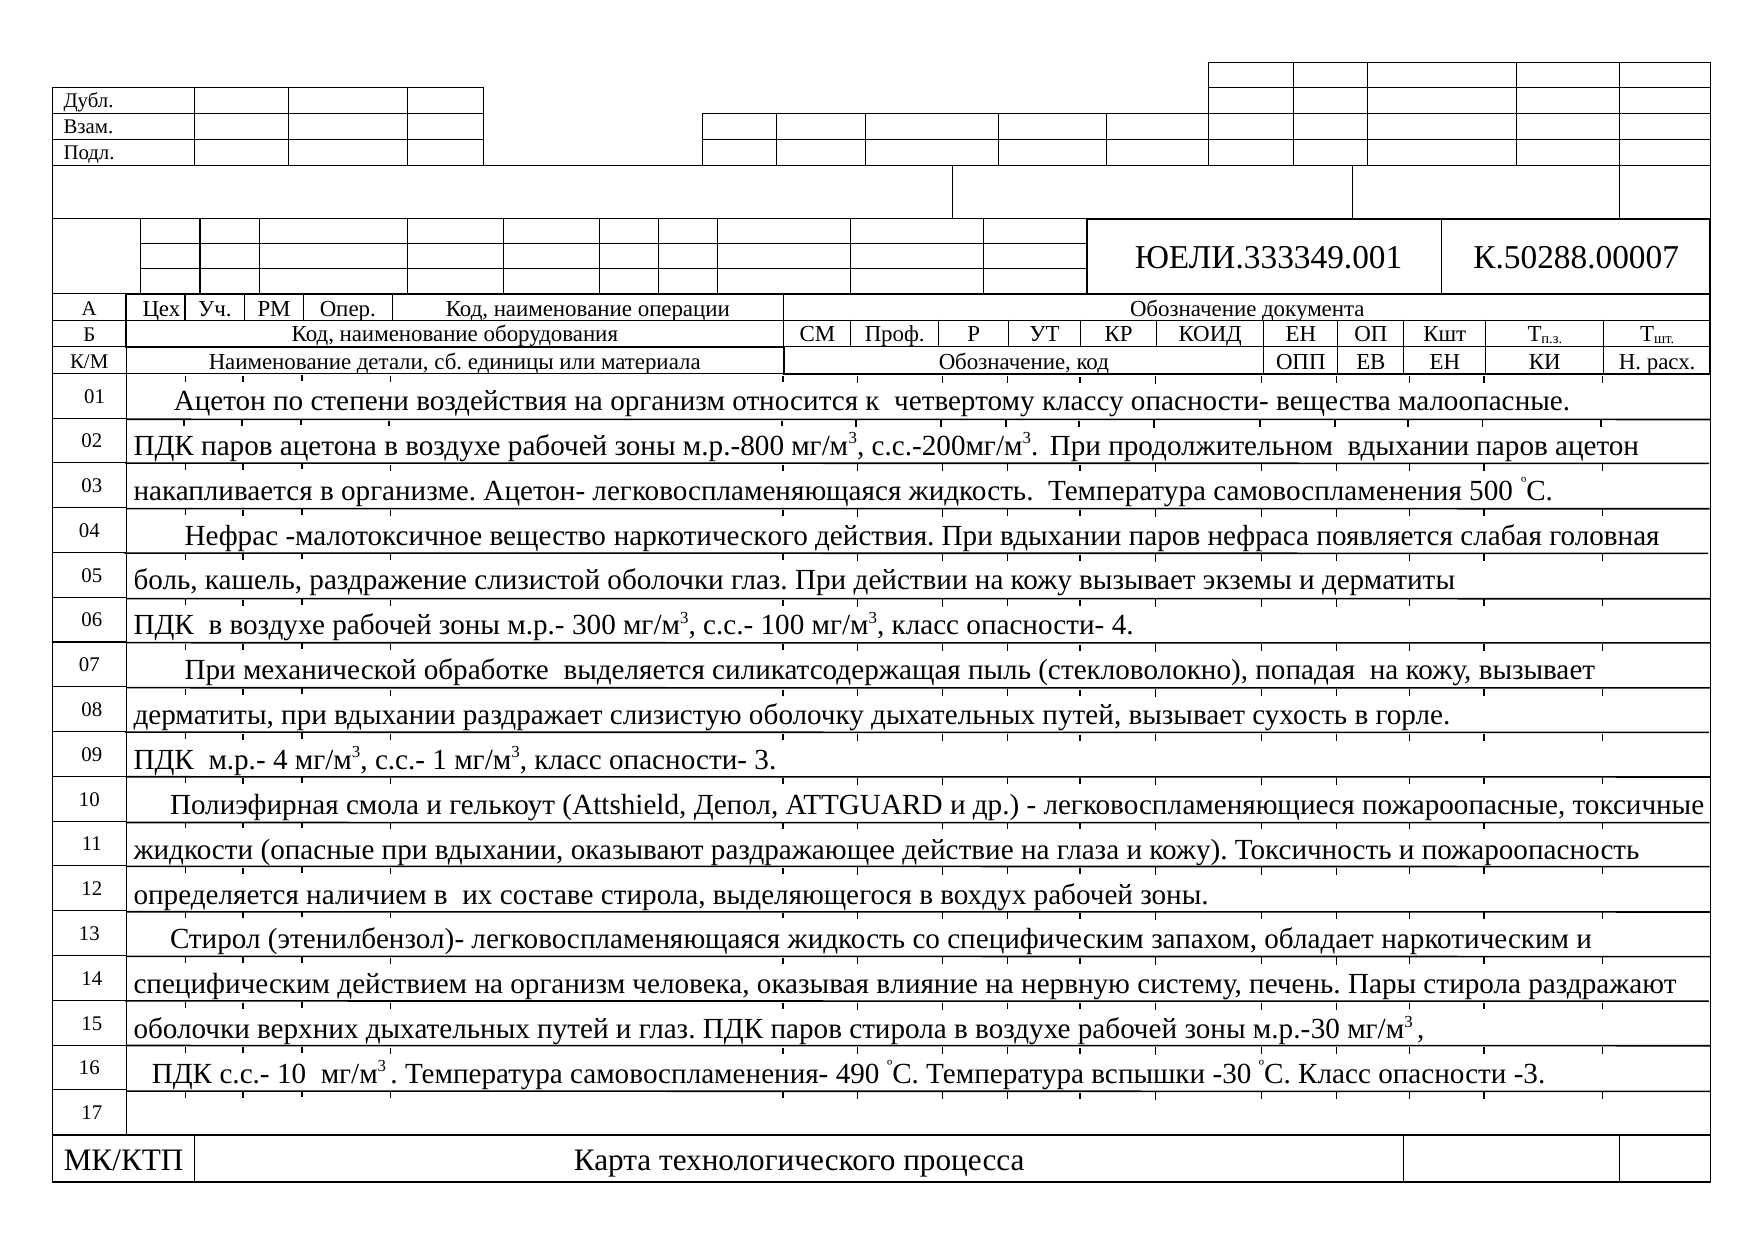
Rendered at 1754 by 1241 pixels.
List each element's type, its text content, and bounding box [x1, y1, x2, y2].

table_cell [718, 269, 850, 293]
table_cell 03 [53, 463, 126, 507]
table_cell 11 [53, 822, 126, 865]
table_cell [1294, 114, 1367, 139]
table_cell [1517, 88, 1619, 113]
table_cell [600, 269, 658, 293]
table_cell [408, 140, 483, 164]
table_cell [1517, 140, 1619, 164]
table_cell [953, 166, 1352, 218]
table_cell К/М [53, 347, 126, 373]
table_cell [851, 269, 983, 293]
table_cell ЮЕЛИ.333349.001 [1088, 220, 1441, 293]
table_cell [1107, 114, 1208, 139]
table_cell [53, 219, 140, 293]
table_cell РМ [245, 295, 303, 319]
table_cell Обозначение документа [784, 295, 1709, 319]
table_cell [141, 219, 199, 243]
table_cell [1294, 140, 1367, 164]
table_cell К.50288.00007 [1442, 220, 1709, 293]
table_cell [1294, 88, 1367, 113]
table_cell КОИД [1157, 321, 1263, 346]
table_cell Дубл. [53, 88, 194, 113]
table_cell Б [53, 321, 125, 346]
table_cell 10 [53, 777, 126, 821]
table_cell 04 [53, 508, 126, 552]
table_cell Стирол (этенилбензол)- легковоспламеняющаяся жидкость со специфическим запахом, обладает наркотическим и [127, 913, 1710, 955]
table_cell дерматиты, при вдыхании раздражает слизистую оболочку дыхательных путей, вызывает сухость в горле. ПДК м.р.- 4 мг/м3, с.с.- 1 мг/м3, класс опасности- 3. [127, 689, 1710, 776]
table_cell [777, 87, 865, 113]
table_cell Кшт [1404, 321, 1485, 346]
table_cell [1353, 166, 1619, 218]
table_cell Карта технологического процесса [195, 1136, 1403, 1181]
table_cell [201, 269, 259, 293]
table_cell ЕВ [1338, 347, 1403, 373]
table_cell 09 [53, 732, 126, 776]
table_cell ПДК с.с.- 10 мг/м3 . Температура самовоспламенения- 490 ºС. Температура вспышки -30 ºС. Класс опасности -3. [127, 1047, 1710, 1090]
table_cell [659, 244, 717, 268]
table_cell ПДК в воздухе рабочей зоны м.р.- 300 мг/м3, с.с.- 100 мг/м3, класс опасности- 4. [127, 600, 1710, 642]
table_cell Ацетон по степени воздействия на организм относится к четвертому классу опасности- вещества малоопасные. [127, 374, 1710, 418]
table_cell [600, 219, 658, 243]
table_cell специфическим действием на организм человека, оказывая влияние на нервную систему, печень. Пары стирола раздражают оболочки верхних дыхательных путей и глаз. ПДК паров стирола в воздухе рабочей зоны м.р.-30 мг/м3 , [127, 958, 1710, 1044]
table_cell [408, 244, 503, 268]
table_cell [984, 219, 1086, 243]
table_cell [408, 269, 503, 293]
table_cell [1620, 1136, 1710, 1181]
table_cell [1209, 140, 1293, 164]
table_cell Тп.з. [1486, 321, 1603, 346]
table_cell 15 [53, 1001, 126, 1044]
table_cell [1368, 140, 1516, 164]
table_cell [1209, 88, 1293, 113]
table_cell 01 [53, 374, 126, 417]
table_header [1294, 63, 1367, 87]
table_cell [260, 269, 407, 293]
table_cell [703, 87, 777, 113]
table_cell Нефрас -малотоксичное вещество наркотического действия. При вдыхании паров нефраса появляется слабая головная боль, кашель, раздражение слизистой оболочки глаз. При действии на кожу вызывает экземы и дерматиты [127, 510, 1710, 597]
table_cell 06 [53, 598, 126, 641]
table_cell Уч. [186, 295, 244, 319]
table_cell [504, 244, 599, 268]
table_cell 07 [53, 643, 126, 686]
table_cell МК/КТП [53, 1136, 194, 1181]
table_cell ЕН [1404, 347, 1485, 373]
table_cell 17 [53, 1090, 126, 1134]
table_cell [659, 269, 717, 293]
table_cell [1620, 114, 1710, 139]
table_cell [127, 1092, 1710, 1134]
table_cell [851, 219, 983, 243]
table_cell 12 [53, 866, 126, 910]
table_cell УТ [1009, 321, 1080, 346]
table_cell 16 [53, 1046, 126, 1089]
table_cell Код, наименование операции [393, 295, 783, 319]
table_cell [1620, 166, 1710, 218]
table_cell ОПП [1264, 347, 1337, 373]
table_cell жидкости (опасные при вдыхании, оказывают раздражающее действие на глаза и кожу). Токсичность и пожароопасность [127, 824, 1710, 865]
table_cell [777, 114, 865, 139]
table_cell Опер. [304, 295, 392, 319]
table_cell [141, 269, 199, 293]
table_cell определяется наличием в их составе стирола, выделяющегося в вохдух рабочей зоны. [127, 868, 1710, 911]
table_cell Обозначение, код [785, 347, 1263, 373]
table_cell ОП [1338, 321, 1403, 346]
table_cell ПДК паров ацетона в воздухе рабочей зоны м.р.-800 мг/м3, с.с.-200мг/м3. При продолжительном вдыхании паров ацетон [127, 421, 1710, 462]
table_cell [201, 244, 259, 268]
table_cell [408, 114, 483, 139]
table_cell [1404, 1136, 1619, 1181]
table_cell [1620, 140, 1710, 164]
table_cell А [53, 294, 125, 319]
table_cell [865, 87, 998, 113]
table_header [52, 62, 1208, 87]
table_cell Н. расх. [1604, 347, 1709, 373]
table_cell [998, 87, 1107, 113]
table_cell [999, 114, 1106, 139]
table_cell Р [939, 321, 1008, 346]
table_cell [1107, 140, 1208, 164]
table_cell Наименование детали, сб. единицы или материала [127, 348, 783, 373]
table_cell 05 [53, 553, 126, 597]
table_cell КИ [1486, 347, 1603, 373]
table_cell [408, 219, 503, 243]
table_cell [201, 219, 259, 243]
table_cell ЕН [1264, 321, 1337, 346]
table_cell [53, 166, 952, 218]
table_cell [1620, 88, 1710, 113]
table_cell [984, 269, 1086, 293]
table_cell [504, 219, 599, 243]
table_cell [484, 87, 703, 113]
table_cell 02 [53, 419, 126, 462]
table_cell [777, 140, 865, 164]
table_cell [195, 88, 288, 113]
table_cell [195, 114, 288, 139]
table_header [1368, 63, 1516, 87]
table_cell [408, 88, 483, 113]
table_cell [289, 140, 407, 164]
table_cell 14 [53, 956, 126, 1000]
table_cell [289, 114, 407, 139]
table_cell [866, 114, 998, 139]
table_cell [504, 269, 599, 293]
table_cell Полиэфирная смола и гелькоут (Attshield, Депол, ATTGUARD и др.) - легковоспламеняющиеся пожароопасные, токсичные [127, 778, 1710, 821]
table_cell [718, 244, 850, 268]
table_cell [999, 140, 1106, 164]
table_cell [703, 114, 776, 139]
table_cell [1209, 114, 1293, 139]
table_cell [1107, 87, 1208, 113]
table_cell Подл. [53, 140, 194, 164]
table_cell [866, 140, 998, 164]
table_cell КР [1081, 321, 1156, 346]
table_cell [260, 219, 407, 243]
table_cell [659, 219, 717, 243]
table_cell 08 [53, 687, 126, 731]
table_cell [1368, 88, 1516, 113]
table_cell Код, наименование оборудования [127, 321, 783, 346]
table_header [1517, 63, 1619, 87]
table_cell [718, 219, 850, 243]
table_cell Тшт. [1604, 321, 1709, 346]
table_cell [289, 88, 407, 113]
table_cell При механической обработке выделяется силикатсодержащая пыль (стекловолокно), попадая на кожу, вызывает [127, 644, 1710, 687]
table_cell [703, 140, 776, 164]
table_cell [851, 244, 983, 268]
table_cell [600, 244, 658, 268]
table_cell 13 [53, 911, 126, 955]
table_cell [1517, 114, 1619, 139]
table_cell Проф. [851, 321, 938, 346]
table_header [1209, 63, 1293, 87]
table_cell накапливается в организме. Ацетон- легковоспламеняющаяся жидкость. Температура самовоспламенения 500 ºС. [127, 464, 1710, 507]
table_cell [1368, 114, 1516, 139]
table_cell [195, 140, 288, 164]
table_cell Взам. [53, 114, 194, 139]
table_cell [141, 244, 199, 268]
table_cell Цех [127, 295, 184, 319]
table_cell [260, 244, 407, 268]
table_header [1620, 63, 1710, 87]
table_cell [984, 244, 1086, 268]
table_cell [484, 113, 702, 164]
table_cell СМ [784, 321, 850, 346]
